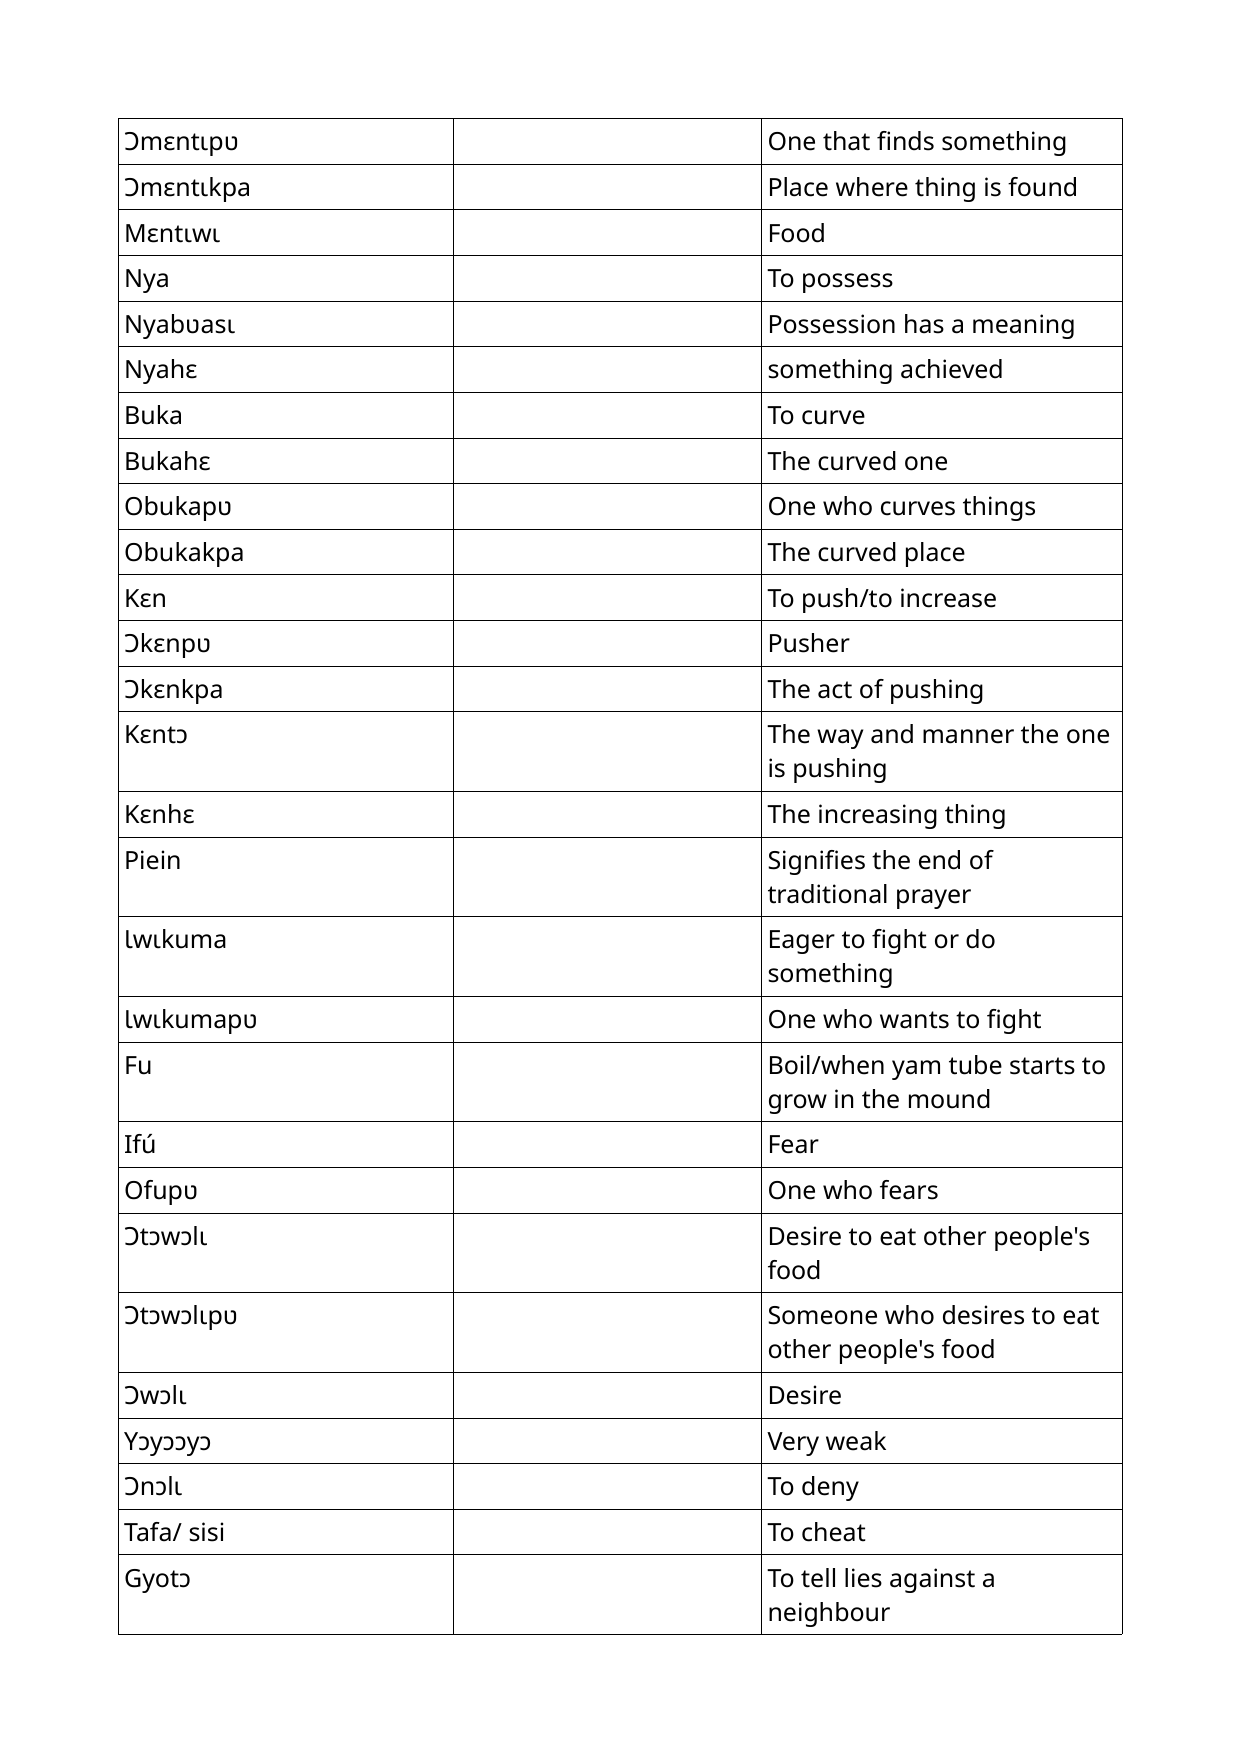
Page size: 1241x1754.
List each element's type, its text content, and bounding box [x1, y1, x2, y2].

table_cell [454, 530, 761, 574]
table_cell Desire to eat other people's food [762, 1214, 1122, 1292]
table_cell [454, 1214, 761, 1292]
table_cell Kɛntɔ [119, 712, 453, 791]
table_cell [454, 1464, 761, 1509]
table_cell Kɛn [119, 575, 453, 620]
table_cell [454, 667, 761, 711]
table_cell [454, 347, 761, 392]
table_cell The curved place [762, 530, 1122, 574]
table_cell Obukakpa [119, 530, 453, 574]
table_cell To cheat [762, 1510, 1122, 1554]
table_cell Very weak [762, 1419, 1122, 1463]
table_cell [454, 838, 761, 916]
table_cell Pusher [762, 621, 1122, 666]
table_cell Nya [119, 256, 453, 301]
table_cell To deny [762, 1464, 1122, 1509]
table_cell [454, 712, 761, 791]
table_cell Place where thing is found [762, 165, 1122, 209]
table_cell To push/to increase [762, 575, 1122, 620]
table_cell Ɔkɛnkpa [119, 667, 453, 711]
table_cell [454, 997, 761, 1042]
table_cell Yɔyɔɔyɔ [119, 1419, 453, 1463]
table_cell Fu [119, 1043, 453, 1121]
table_cell Ofupʋ [119, 1168, 453, 1212]
table_cell Nyahɛ [119, 347, 453, 392]
table_cell [454, 1373, 761, 1417]
table_cell Signifies the end of traditional prayer [762, 838, 1122, 916]
table_cell The way and manner the one is pushing [762, 712, 1122, 791]
table_cell [454, 1510, 761, 1554]
table_cell Fear [762, 1122, 1122, 1167]
table_cell [454, 792, 761, 837]
table_cell Tafa/ sisi [119, 1510, 453, 1554]
table_cell One who fears [762, 1168, 1122, 1212]
table_cell Ɔwɔlɩ [119, 1373, 453, 1417]
table_cell [454, 210, 761, 255]
table_cell The curved one [762, 439, 1122, 483]
table_cell [454, 439, 761, 483]
table_cell The increasing thing [762, 792, 1122, 837]
table_cell [454, 1555, 761, 1634]
table_cell Boil/when yam tube starts to grow in the mound [762, 1043, 1122, 1121]
table_cell Eager to fight or do something [762, 917, 1122, 996]
table_cell [454, 302, 761, 346]
table_cell Gyotɔ [119, 1555, 453, 1634]
table_cell To possess [762, 256, 1122, 301]
table_cell Ɔmɛntɩkpa [119, 165, 453, 209]
table_cell [454, 1419, 761, 1463]
table_cell Piein [119, 838, 453, 916]
table_cell Ɩwɩkumapʋ [119, 997, 453, 1042]
table_cell something achieved [762, 347, 1122, 392]
table_cell One that finds something [762, 119, 1122, 164]
table_cell [454, 575, 761, 620]
table_cell Ɔkɛnpʋ [119, 621, 453, 666]
table_cell Bukahɛ [119, 439, 453, 483]
table_cell Food [762, 210, 1122, 255]
table_cell Ɔnɔlɩ [119, 1464, 453, 1509]
table_cell [454, 393, 761, 437]
table_cell [454, 484, 761, 529]
table_cell To curve [762, 393, 1122, 437]
table_cell [454, 621, 761, 666]
table_cell One who curves things [762, 484, 1122, 529]
table_cell Ɔtɔwɔlɩpʋ [119, 1293, 453, 1372]
table_cell Desire [762, 1373, 1122, 1417]
table_cell [454, 119, 761, 164]
table_cell [454, 1122, 761, 1167]
table_cell Ɩwɩkuma [119, 917, 453, 996]
table_cell The act of pushing [762, 667, 1122, 711]
table_cell [454, 917, 761, 996]
table_cell Someone who desires to eat other people's food [762, 1293, 1122, 1372]
table_cell [454, 1293, 761, 1372]
table_cell [454, 1168, 761, 1212]
table_cell Ɔmɛntɩpʋ [119, 119, 453, 164]
table_cell Possession has a meaning [762, 302, 1122, 346]
table_cell Kɛnhɛ [119, 792, 453, 837]
table_cell [454, 1043, 761, 1121]
table_cell To tell lies against a neighbour [762, 1555, 1122, 1634]
table_cell Obukapʋ [119, 484, 453, 529]
table_cell Buka [119, 393, 453, 437]
table_cell [454, 165, 761, 209]
table_cell Nyabʋasɩ [119, 302, 453, 346]
table_cell [454, 256, 761, 301]
table_cell Mɛntɩwɩ [119, 210, 453, 255]
table_cell Ɔtɔwɔlɩ [119, 1214, 453, 1292]
table_cell One who wants to fight [762, 997, 1122, 1042]
table_cell Ifú [119, 1122, 453, 1167]
